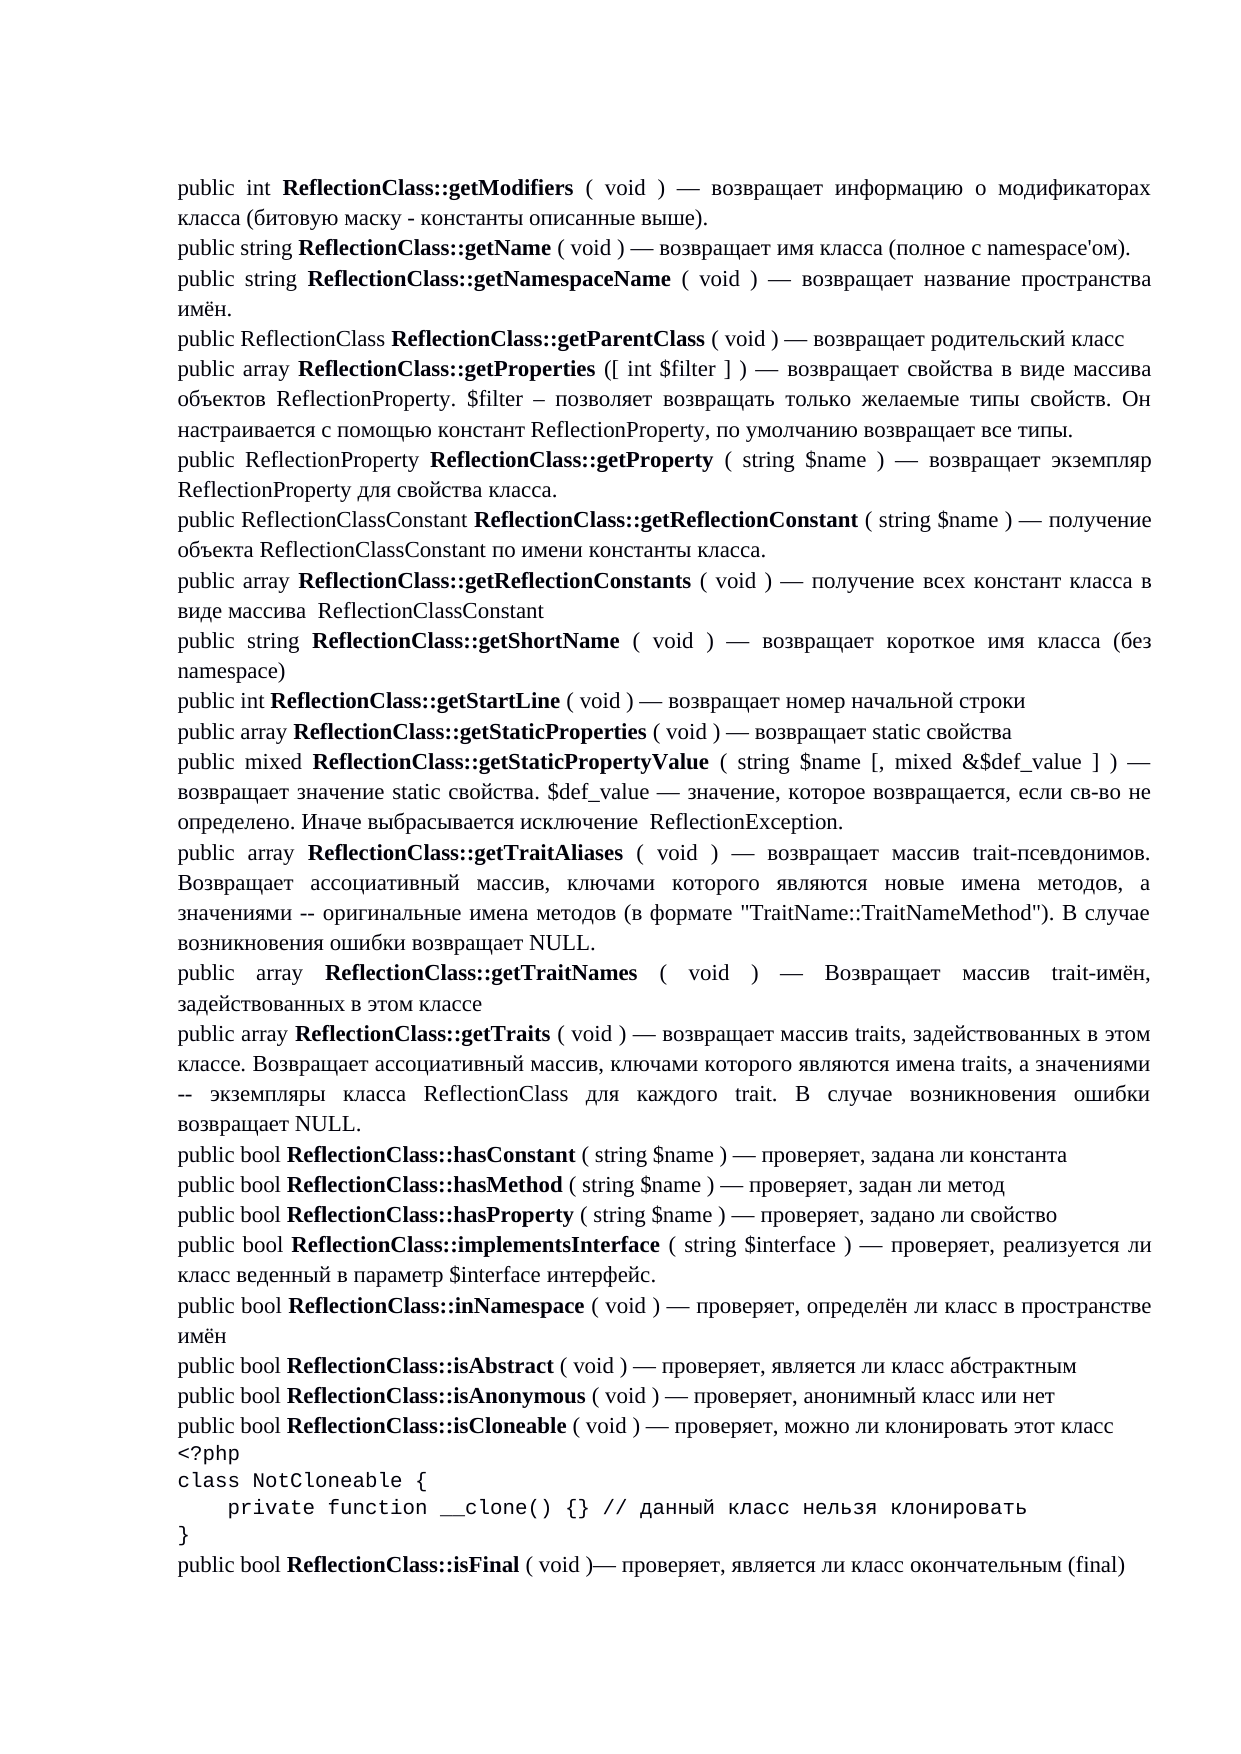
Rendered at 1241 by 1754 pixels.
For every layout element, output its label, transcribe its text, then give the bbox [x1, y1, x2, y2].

text public array ReflectionClass::getProperties ([ int $filter ] ) — возвращает свойства в виде массива объектов ReflectionProperty. $filter – позволяет возвращать только желаемые типы свойств. Он настраивается с помощью констант ReflectionProperty, по умолчанию возвращает все типы. [177, 355, 1152, 442]
text public bool ReflectionClass::inNamespace ( void ) — проверяет, определён ли класс в пространстве имён [177, 1292, 1152, 1348]
text public ReflectionClassConstant ReflectionClass::getReflectionConstant ( string $name ) — получение объекта ReflectionClassConstant по имени константы класса. [177, 506, 1152, 563]
text } [177, 1524, 1152, 1548]
text public array ReflectionClass::getReflectionConstants ( void ) — получение всех констант класса в виде массива ReflectionClassConstant [177, 567, 1152, 623]
text class NotCloneable { [177, 1470, 1152, 1493]
text public array ReflectionClass::getTraitAliases ( void ) — возвращает массив trait-псевдонимов. Возвращает ассоциативный массив, ключами которого являются новые имена методов, а значениями -- оригинальные имена методов (в формате "TraitName::TraitNameMethod"). В случае возникновения ошибки возвращает NULL. [177, 838, 1152, 956]
text public bool ReflectionClass::isCloneable ( void ) — проверяет, можно ли клонировать этот класс [177, 1412, 1152, 1439]
text public bool ReflectionClass::implementsInterface ( string $interface ) — проверяет, реализуется ли класс веденный в параметр $interface интерфейс. [177, 1231, 1152, 1288]
text public string ReflectionClass::getShortName ( void ) — возвращает короткое имя класса (без namespace) [177, 627, 1152, 684]
text public bool ReflectionClass::hasProperty ( string $name ) — проверяет, задано ли свойство [177, 1201, 1152, 1227]
text public bool ReflectionClass::isFinal ( void )— проверяет, является ли класс окончательным (final) [177, 1551, 1152, 1578]
text public ReflectionProperty ReflectionClass::getProperty ( string $name ) — возвращает экземпляр ReflectionProperty для свойства класса. [177, 446, 1152, 502]
text public ReflectionClass ReflectionClass::getParentClass ( void ) — возвращает родительский класс [177, 325, 1152, 351]
text public array ReflectionClass::getStaticProperties ( void ) — возвращает static свойства [177, 718, 1152, 744]
text public bool ReflectionClass::hasMethod ( string $name ) — проверяет, задан ли метод [177, 1171, 1152, 1197]
text public bool ReflectionClass::isAnonymous ( void ) — проверяет, анонимный класс или нет [177, 1382, 1152, 1409]
text public mixed ReflectionClass::getStaticPropertyValue ( string $name [, mixed &$def_value ] ) — возвращает значение static свойства. $def_value — значение, которое возвращается, если св-во не определено. Иначе выбрасывается исключение ReflectionException. [177, 748, 1152, 835]
text <?php [177, 1443, 1152, 1466]
text public string ReflectionClass::getNamespaceName ( void ) — возвращает название пространства имён. [177, 264, 1152, 321]
text public int ReflectionClass::getStartLine ( void ) — возвращает номер начальной строки [177, 687, 1152, 714]
text public int ReflectionClass::getModifiers ( void ) — возвращает информацию о модификаторах класса (битовую маску - константы описанные выше). [177, 174, 1152, 231]
text public array ReflectionClass::getTraitNames ( void ) — Возвращает массив trait-имён, задействованных в этом классе [177, 959, 1152, 1016]
text private function __clone() {} // данный класс нельзя клонировать [177, 1497, 1152, 1521]
text public string ReflectionClass::getName ( void ) — возвращает имя класса (полное с namespace'ом). [177, 234, 1152, 261]
text public bool ReflectionClass::isAbstract ( void ) — проверяет, является ли класс абстрактным [177, 1352, 1152, 1378]
text public bool ReflectionClass::hasConstant ( string $name ) — проверяет, задана ли константа [177, 1141, 1152, 1167]
text public array ReflectionClass::getTraits ( void ) — возвращает массив traits, задействованных в этом классе. Возвращает ассоциативный массив, ключами которого являются имена traits, а значениями -- экземпляры класса ReflectionClass для каждого trait. В случае возникновения ошибки возвращает NULL. [177, 1020, 1152, 1137]
